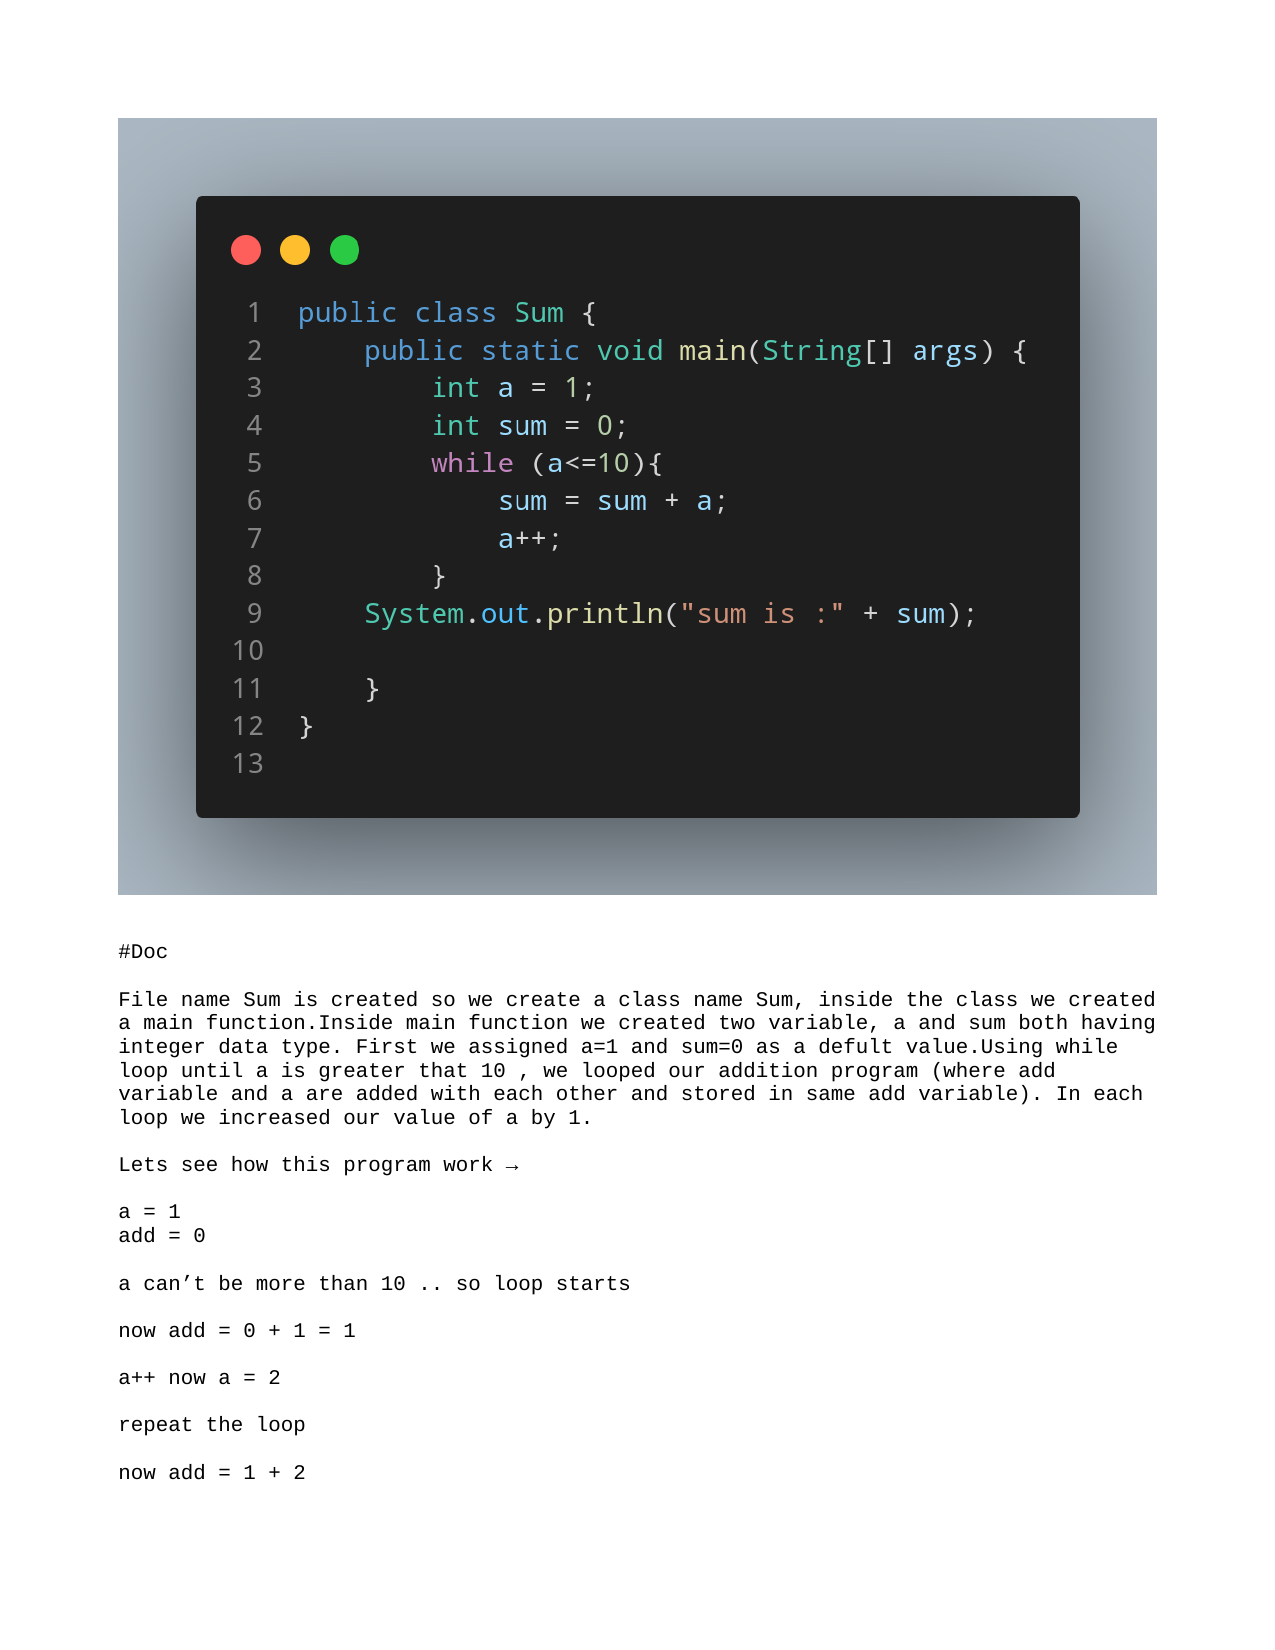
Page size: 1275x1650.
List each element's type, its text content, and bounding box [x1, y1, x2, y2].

text now add = 1 + 2 [118, 1462, 1157, 1485]
text Lets see how this program work → [118, 1154, 1157, 1178]
text now add = 0 + 1 = 1 [118, 1320, 1157, 1343]
text add = 0 [118, 1225, 1157, 1249]
text a++ now a = 2 [118, 1367, 1157, 1391]
text #Doc [118, 941, 1157, 965]
text a can’t be more than 10 .. so loop starts [118, 1272, 1157, 1296]
text a = 1 [118, 1202, 1157, 1225]
text File name Sum is created so we create a class name Sum, inside the class we created a main function.Inside main function we created two variable, a and sum both having integer data type. First we assigned a=1 and sum=0 as a defult value.Using while loop until a is greater that 10 , we looped our addition program (where add variable and a are added with each other and stored in same add variable). In each loop we increased our value of a by 1. [118, 989, 1157, 1131]
picture [118, 118, 1157, 895]
text repeat the loop [118, 1414, 1157, 1438]
